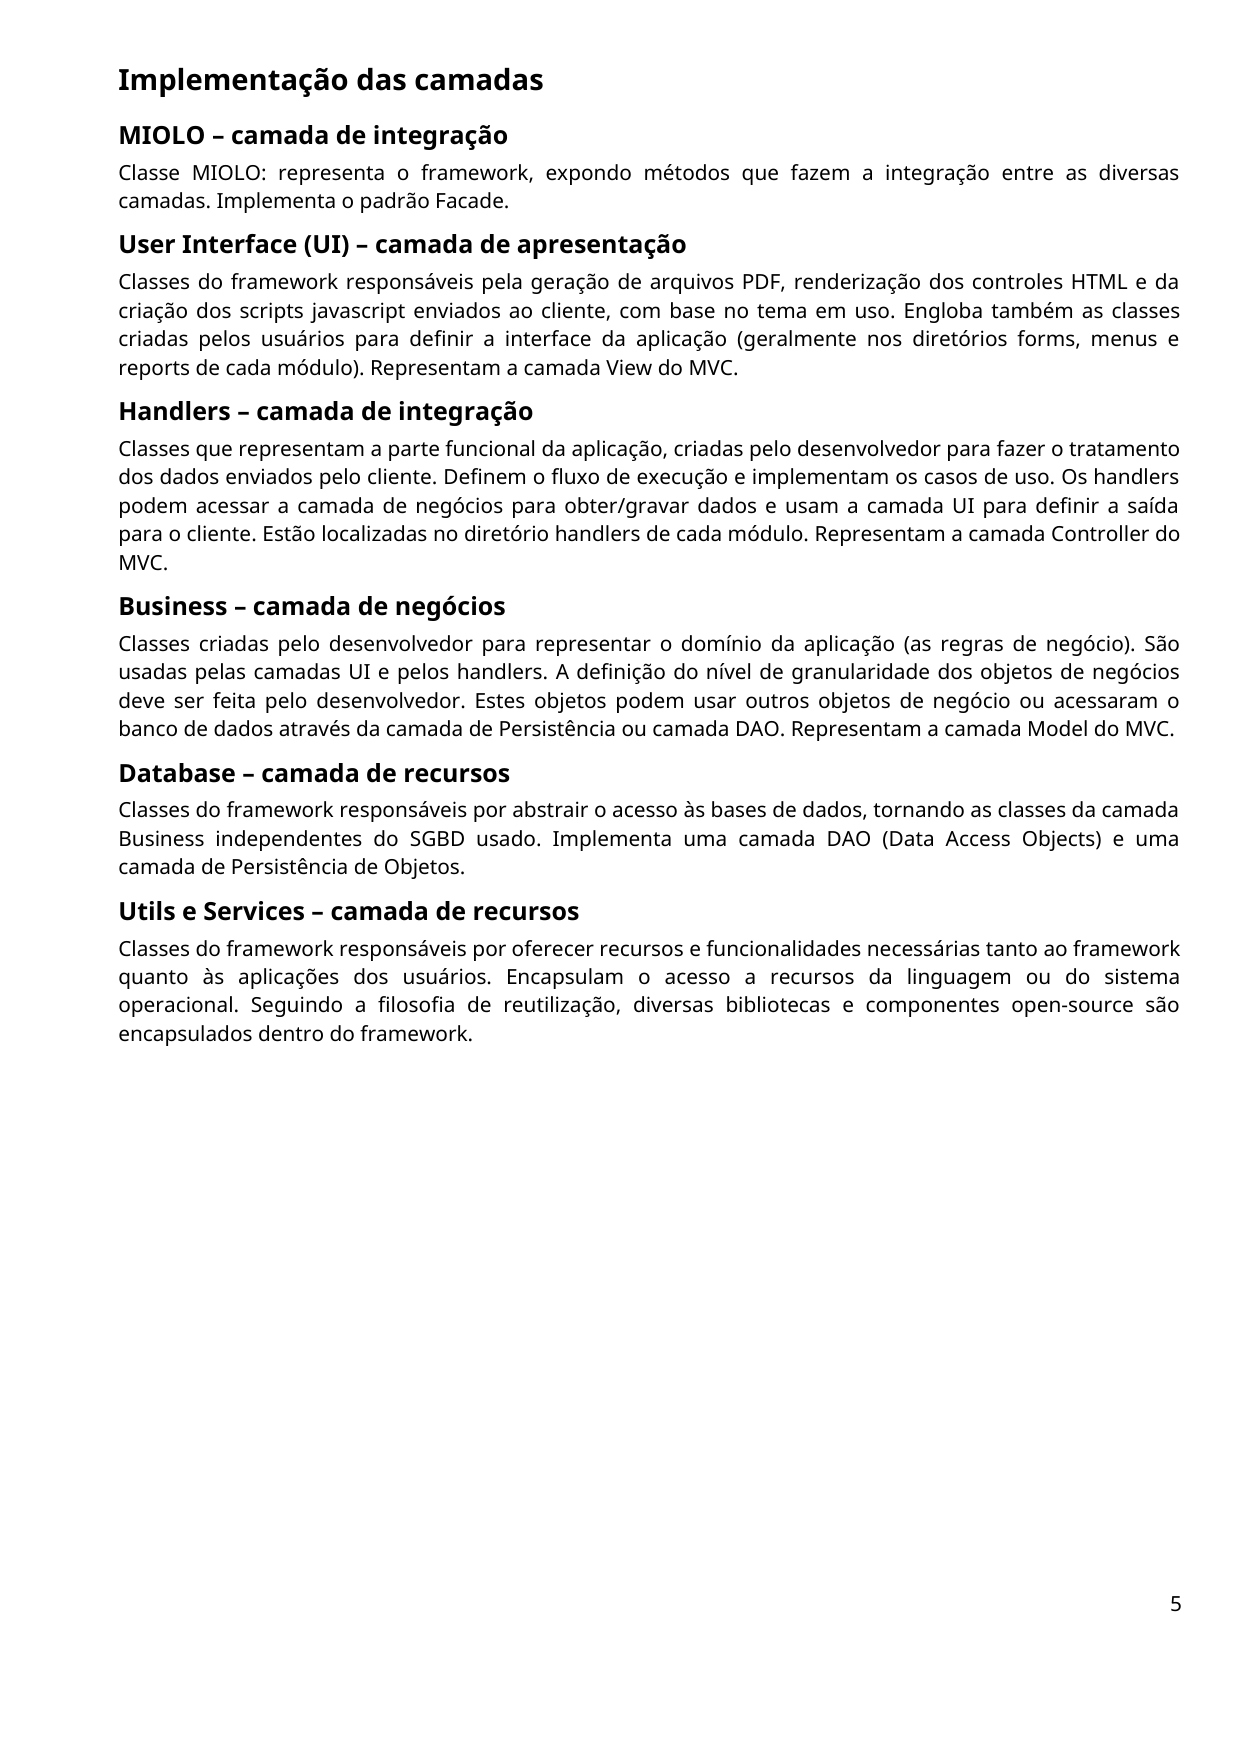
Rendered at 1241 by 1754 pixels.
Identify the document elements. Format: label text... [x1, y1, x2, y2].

subtitle Implementação das camadas [118, 59, 1181, 99]
text Classes criadas pelo desenvolvedor para representar o domínio da aplicação (as regras de negócio). São usadas pelas camadas UI e pelos handlers. A definição do nível de granularidade dos objetos de negócios deve ser feita pelo desenvolvedor. Estes objetos podem usar outros objetos de negócio ou acessaram o banco de dados através da camada de Persistência ou camada DAO. Representam a camada Model do MVC. [118, 629, 1181, 743]
subtitle Business – camada de negócios [118, 589, 1181, 623]
subtitle User Interface (UI) – camada de apresentação [118, 227, 1181, 261]
text Classes do framework responsáveis pela geração de arquivos PDF, renderização dos controles HTML e da criação dos scripts javascript enviados ao cliente, com base no tema em uso. Engloba também as classes criadas pelos usuários para definir a interface da aplicação (geralmente nos diretórios forms, menus e reports de cada módulo). Representam a camada View do MVC. [118, 267, 1181, 381]
subtitle Handlers – camada de integração [118, 394, 1181, 428]
subtitle Database – camada de recursos [118, 755, 1181, 789]
subtitle MIOLO – camada de integração [118, 117, 1181, 152]
text Classes do framework responsáveis por abstrair o acesso às bases de dados, tornando as classes da camada Business independentes do SGBD usado. Implementa uma camada DAO (Data Access Objects) e uma camada de Persistência de Objetos. [118, 796, 1181, 881]
text Classes do framework responsáveis por oferecer recursos e funcionalidades necessárias tanto ao framework quanto às aplicações dos usuários. Encapsulam o acesso a recursos da linguagem ou do sistema operacional. Seguindo a filosofia de reutilização, diversas bibliotecas e componentes open-source são encapsulados dentro do framework. [118, 934, 1181, 1047]
text Classe MIOLO: representa o framework, expondo métodos que fazem a integração entre as diversas camadas. Implementa o padrão Facade. [118, 158, 1181, 215]
subtitle Utils e Services – camada de recursos [118, 893, 1181, 927]
text Classes que representam a parte funcional da aplicação, criadas pelo desenvolvedor para fazer o tratamento dos dados enviados pelo cliente. Definem o fluxo de execução e implementam os casos de uso. Os handlers podem acessar a camada de negócios para obter/gravar dados e usam a camada UI para definir a saída para o cliente. Estão localizadas no diretório handlers de cada módulo. Representam a camada Controller do MVC. [118, 434, 1181, 576]
